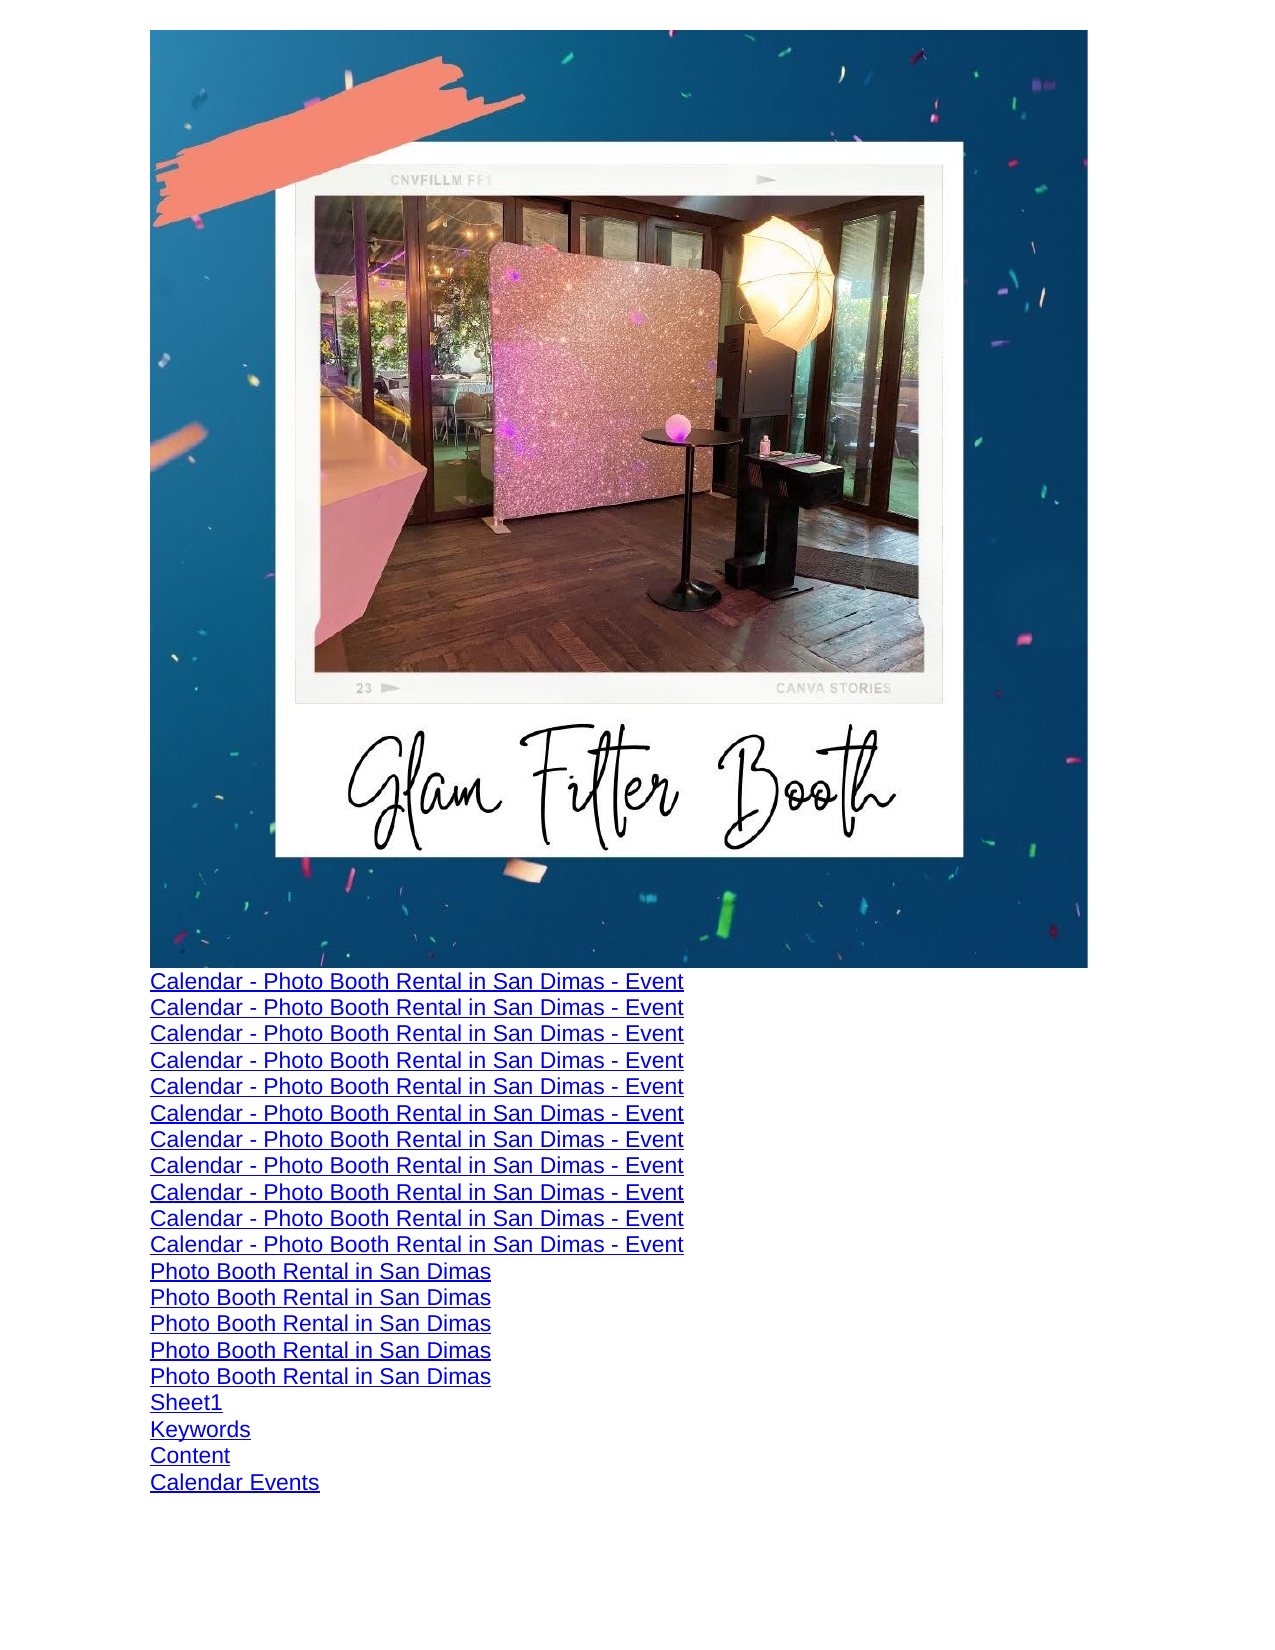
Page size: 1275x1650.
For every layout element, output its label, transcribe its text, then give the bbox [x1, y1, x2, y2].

text Sheet1 [150, 1389, 1125, 1416]
text Keywords [150, 1416, 1125, 1442]
text Calendar - Photo Booth Rental in San Dimas - Event [150, 994, 1125, 1020]
text Calendar Events [150, 1468, 1125, 1495]
text Calendar - Photo Booth Rental in San Dimas - Event [150, 1073, 1125, 1099]
text Photo Booth Rental in San Dimas [150, 1337, 1125, 1363]
text Photo Booth Rental in San Dimas [150, 1310, 1125, 1337]
text Calendar - Photo Booth Rental in San Dimas - Event [150, 1020, 1125, 1047]
picture [150, 30, 1088, 968]
text Calendar - Photo Booth Rental in San Dimas - Event [150, 1205, 1125, 1231]
text Calendar - Photo Booth Rental in San Dimas - Event [150, 1047, 1125, 1073]
text Calendar - Photo Booth Rental in San Dimas - Event [150, 1099, 1125, 1126]
text Calendar - Photo Booth Rental in San Dimas - Event [150, 1126, 1125, 1152]
text Calendar - Photo Booth Rental in San Dimas - Event [150, 968, 1125, 994]
text Content [150, 1442, 1125, 1468]
text Calendar - Photo Booth Rental in San Dimas - Event [150, 1231, 1125, 1258]
text Calendar - Photo Booth Rental in San Dimas - Event [150, 1152, 1125, 1178]
text Calendar - Photo Booth Rental in San Dimas - Event [150, 1178, 1125, 1205]
text Photo Booth Rental in San Dimas [150, 1258, 1125, 1284]
text Photo Booth Rental in San Dimas [150, 1363, 1125, 1389]
text Photo Booth Rental in San Dimas [150, 1284, 1125, 1310]
